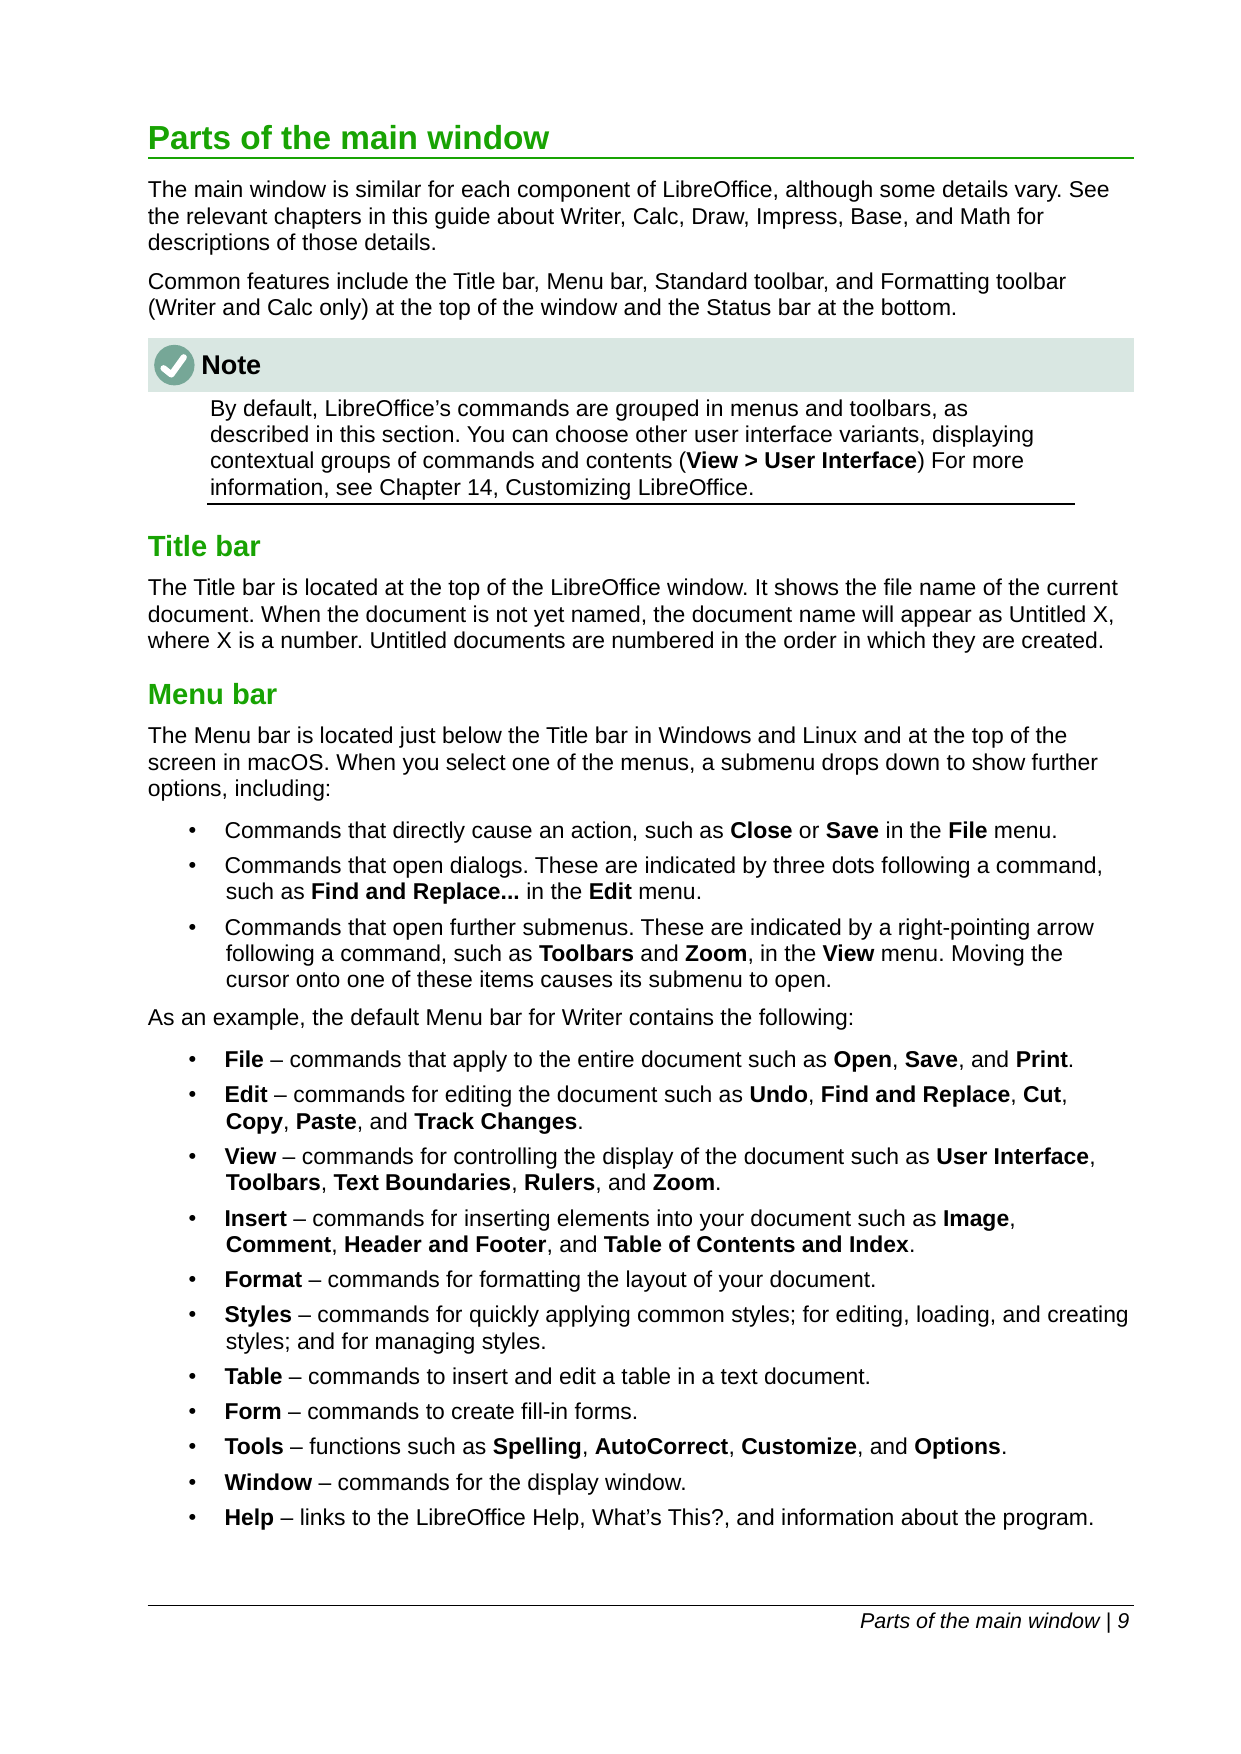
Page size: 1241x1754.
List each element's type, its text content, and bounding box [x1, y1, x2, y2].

list Form – commands to create fill-in forms. [185, 1395, 1134, 1424]
text The Menu bar is located just below the Title bar in Windows and Linux and at the top of the screen in macOS. When you select one of the menus, a submenu drops down to show further options, including: [148, 722, 1134, 801]
list Commands that open dialogs. These are indicated by three dots following a command, such as Find and Replace... in the Edit menu. [185, 849, 1134, 905]
subtitle Parts of the main window [148, 118, 1134, 157]
text The main window is similar for each component of LibreOffice, although some details vary. See the relevant chapters in this guide about Writer, Calc, Draw, Impress, Base, and Math for descriptions of those details. [148, 176, 1134, 255]
text By default, LibreOffice’s commands are grouped in menus and toolbars, as described in this section. You can choose other user interface variants, displaying contextual groups of commands and contents (View > User Interface) For more information, see Chapter 14, Customizing LibreOffice. [207, 392, 1075, 503]
subtitle Note [148, 338, 1134, 392]
list Format – commands for formatting the layout of your document. [185, 1263, 1134, 1292]
list Insert – commands for inserting elements into your document such as Image, Comment, Header and Footer, and Table of Contents and Index. [185, 1202, 1134, 1257]
list Window – commands for the display window. [185, 1466, 1134, 1495]
list Commands that open further submenus. These are indicated by a right-pointing arrow following a command, such as Toolbars and Zoom, in the View menu. Moving the cursor onto one of these items causes its submenu to open. [185, 911, 1134, 996]
subtitle Title bar [148, 529, 1134, 562]
text The Title bar is located at the top of the LibreOffice window. It shows the file name of the current document. When the document is not yet named, the document name will appear as Untitled X, where X is a number. Untitled documents are numbered in the order in which they are created. [148, 574, 1134, 653]
list View – commands for controlling the display of the document such as User Interface, Toolbars, Text Boundaries, Rulers, and Zoom. [185, 1140, 1134, 1196]
list Styles – commands for quickly applying common styles; for editing, loading, and creating styles; and for managing styles. [185, 1298, 1134, 1354]
subtitle Menu bar [148, 677, 1134, 711]
list File – commands that apply to the entire document such as Open, Save, and Print. [185, 1043, 1134, 1072]
list Tools – functions such as Spelling, AutoCorrect, Customize, and Options. [185, 1430, 1134, 1459]
text Common features include the Title bar, Menu bar, Standard toolbar, and Formatting toolbar (Writer and Calc only) at the top of the window and the Status bar at the bottom. [148, 268, 1134, 321]
list Help – links to the LibreOffice Help, What’s This?, and information about the program. [185, 1501, 1134, 1533]
list Edit – commands for editing the document such as Undo, Find and Replace, Cut, Copy, Paste, and Track Changes. [185, 1078, 1134, 1134]
list Commands that directly cause an action, such as Close or Save in the File menu. [185, 814, 1134, 843]
text As an example, the default Menu bar for Writer contains the following: [148, 1004, 1134, 1031]
list Table – commands to insert and edit a table in a text document. [185, 1360, 1134, 1389]
